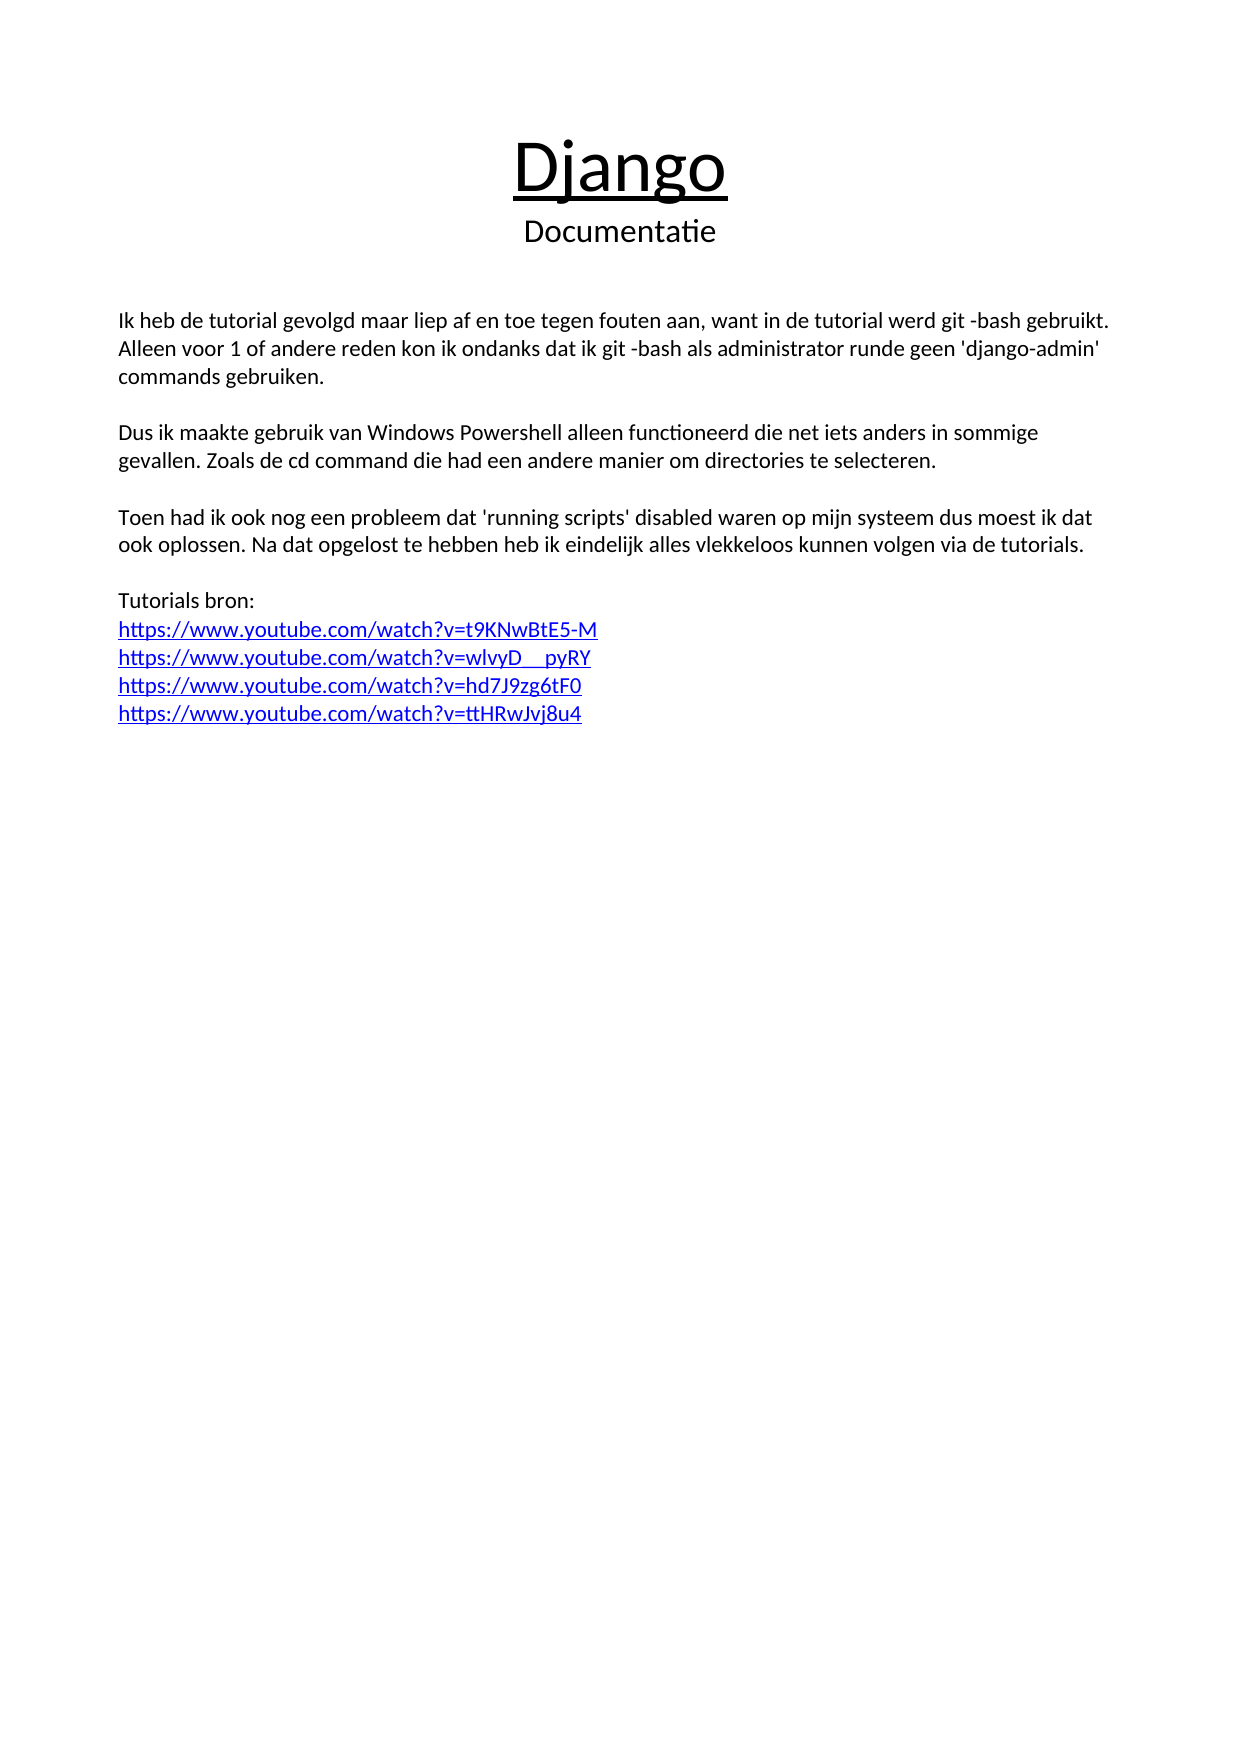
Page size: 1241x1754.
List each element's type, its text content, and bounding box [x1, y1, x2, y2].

text https://www.youtube.com/watch?v=wlvyD__pyRY [118, 643, 1122, 671]
text https://www.youtube.com/watch?v=t9KNwBtE5-M [118, 615, 1122, 643]
text Tutorials bron: [118, 587, 1122, 615]
text Dus ik maakte gebruik van Windows Powershell alleen functioneerd die net iets anders in sommige gevallen. Zoals de cd command die had een andere manier om directories te selecteren. [118, 418, 1122, 474]
text Documentatie [118, 210, 1122, 250]
text https://www.youtube.com/watch?v=ttHRwJvj8u4 [118, 699, 1122, 727]
text https://www.youtube.com/watch?v=hd7J9zg6tF0 [118, 671, 1122, 699]
text Ik heb de tutorial gevolgd maar liep af en toe tegen fouten aan, want in de tutorial werd git -bash gebruikt. Alleen voor 1 of andere reden kon ik ondanks dat ik git -bash als administrator runde geen 'django-admin' commands gebruiken. [118, 306, 1122, 391]
text Toen had ik ook nog een probleem dat 'running scripts' disabled waren op mijn systeem dus moest ik dat ook oplossen. Na dat opgelost te hebben heb ik eindelijk alles vlekkeloos kunnen volgen via de tutorials. [118, 503, 1122, 559]
text Django [118, 118, 1122, 210]
